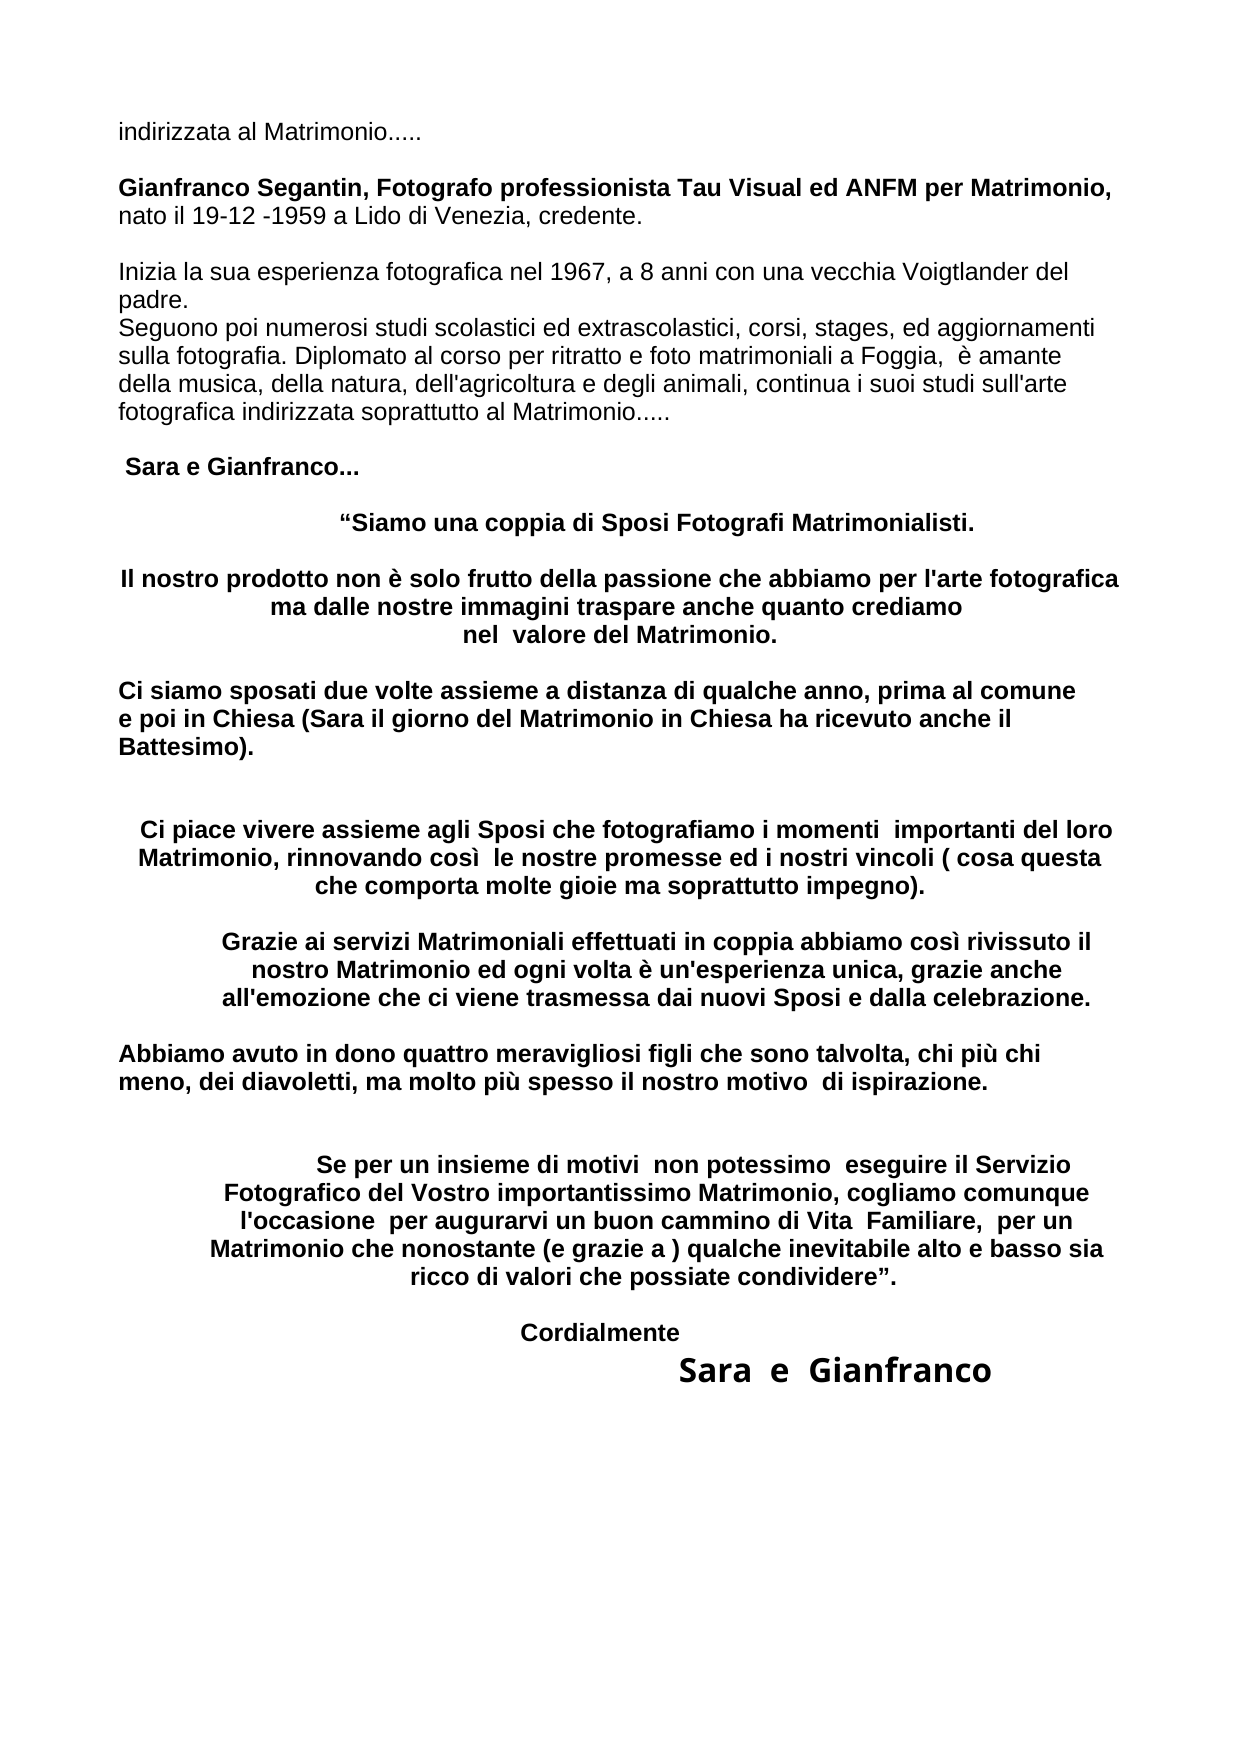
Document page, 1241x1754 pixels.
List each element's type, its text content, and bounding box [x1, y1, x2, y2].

text Seguono poi numerosi studi scolastici ed extrascolastici, corsi, stages, ed aggiornamenti sulla fotografia. Diplomato al corso per ritratto e foto matrimoniali a Foggia, è amante della musica, della natura, dell'agricoltura e degli animali, continua i suoi studi sull'arte fotografica indirizzata soprattutto al Matrimonio..... [118, 313, 1122, 425]
text e poi in Chiesa (Sara il giorno del Matrimonio in Chiesa ha ricevuto anche il Battesimo). [118, 704, 1122, 760]
text Sara e Gianfranco... [118, 453, 1122, 481]
text Inizia la sua esperienza fotografica nel 1967, a 8 anni con una vecchia Voigtlander del padre. [118, 258, 1122, 313]
text Il nostro prodotto non è solo frutto della passione che abbiamo per l'arte fotografica ma dalle nostre immagini traspare anche quanto crediamo [118, 565, 1122, 621]
text Grazie ai servizi Matrimoniali effettuati in coppia abbiamo così rivissuto il nostro Matrimonio ed ogni volta è un'esperienza unica, grazie anche all'emozione che ci viene trasmessa dai nuovi Sposi e dalla celebrazione. [192, 928, 1122, 1011]
text Abbiamo avuto in dono quattro meravigliosi figli che sono talvolta, chi più chi meno, dei diavoletti, ma molto più spesso il nostro motivo di ispirazione. [118, 1039, 1122, 1095]
text nel valore del Matrimonio. [118, 621, 1122, 648]
text Cordialmente [118, 1318, 1122, 1346]
text Gianfranco Segantin, Fotografo professionista Tau Visual ed ANFM per Matrimonio, [118, 174, 1122, 202]
text Ci piace vivere assieme agli Sposi che fotografiamo i momenti importanti del loro Matrimonio, rinnovando così le nostre promesse ed i nostri vincoli ( cosa questa che comporta molte gioie ma soprattutto impegno). [118, 816, 1122, 900]
text Sara e Gianfranco [118, 1346, 1122, 1392]
text Ci siamo sposati due volte assieme a distanza di qualche anno, prima al comune [118, 676, 1122, 704]
text nato il 19-12 -1959 a Lido di Venezia, credente. [118, 202, 1122, 230]
text “Siamo una coppia di Sposi Fotografi Matrimonialisti. [192, 509, 1122, 537]
text indirizzata al Matrimonio..... [118, 118, 1122, 146]
text Se per un insieme di motivi non potessimo eseguire il Servizio Fotografico del Vostro importantissimo Matrimonio, cogliamo comunque l'occasione per augurarvi un buon cammino di Vita Familiare, per un Matrimonio che nonostante (e grazie a ) qualche inevitabile alto e basso sia ricco di valori che possiate condividere”. [192, 1151, 1122, 1291]
